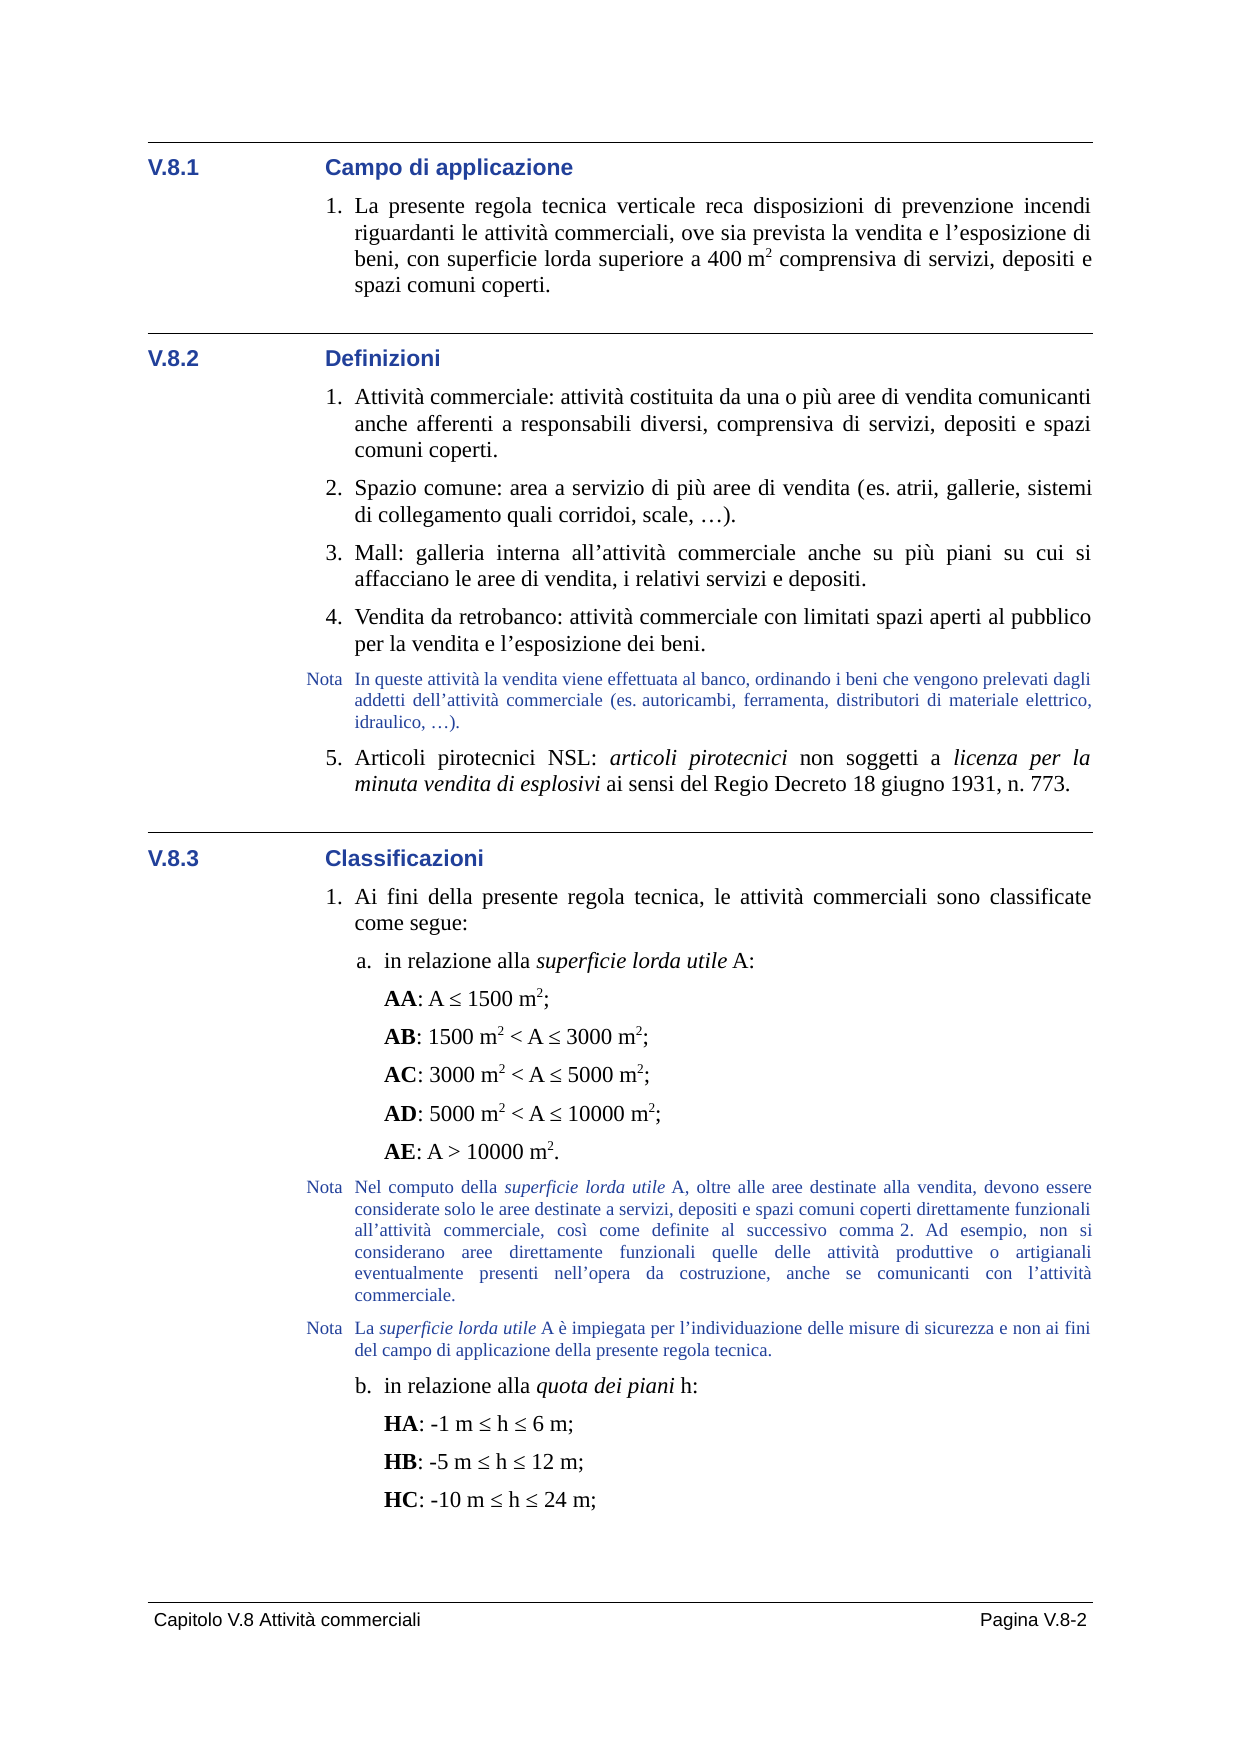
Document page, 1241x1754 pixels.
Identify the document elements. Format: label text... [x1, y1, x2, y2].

list AD: 5000 m2 < A ≤ 10000 m2; [372, 1100, 1093, 1126]
list Spazio comune: area a servizio di più aree di vendita (es. atrii, gallerie, sistemi di collegamento quali corridoi, scale, …). [342, 474, 1093, 527]
list HB: -5 m ≤ h ≤ 12 m; [372, 1448, 1093, 1474]
list Mall: galleria interna all’attività commerciale anche su più piani su cui si affacciano le aree di vendita, i relativi servizi e depositi. [342, 539, 1093, 591]
list Attività commerciale: attività costituita da una o più aree di vendita comunicanti anche afferenti a responsabili diversi, comprensiva di servizi, depositi e spazi comuni coperti. [342, 383, 1093, 462]
list La presente regola tecnica verticale reca disposizioni di prevenzione incendi riguardanti le attività commerciali, ove sia prevista la vendita e l’esposizione di beni, con superficie lorda superiore a 400 m2 comprensiva di servizi, depositi e spazi comuni coperti. [342, 192, 1093, 298]
list AA: A ≤ 1500 m2; [372, 985, 1093, 1012]
list In queste attività la vendita viene effettuata al banco, ordinando i beni che vengono prelevati dagli addetti dell’attività commerciale (es. autoricambi, ferramenta, distributori di materiale elettrico, idraulico, …). [342, 668, 1093, 732]
subtitle Classificazioni [148, 833, 1093, 871]
list HA: -1 m ≤ h ≤ 6 m; [372, 1410, 1093, 1436]
list in relazione alla quota dei piani h: [372, 1372, 1093, 1398]
list AC: 3000 m2 < A ≤ 5000 m2; [372, 1062, 1093, 1088]
list HC: -10 m ≤ h ≤ 24 m; [372, 1486, 1093, 1513]
list La superficie lorda utile A è impiegata per l’individuazione delle misure di sicurezza e non ai fini del campo di applicazione della presente regola tecnica. [342, 1317, 1093, 1360]
list AB: 1500 m2 < A ≤ 3000 m2; [372, 1023, 1093, 1050]
subtitle Definizioni [148, 334, 1093, 372]
subtitle Campo di applicazione [148, 143, 1093, 180]
list AE: A > 10000 m2. [372, 1138, 1093, 1164]
list Articoli pirotecnici NSL: articoli pirotecnici non soggetti a licenza per la minuta vendita di esplosivi ai sensi del Regio Decreto 18 giugno 1931, n. 773. [342, 744, 1093, 797]
list in relazione alla superficie lorda utile A: [372, 947, 1093, 973]
list Vendita da retrobanco: attività commerciale con limitati spazi aperti al pubblico per la vendita e l’esposizione dei beni. [342, 603, 1093, 656]
list Ai fini della presente regola tecnica, le attività commerciali sono classificate come segue: [342, 883, 1093, 935]
list Nel computo della superficie lorda utile A, oltre alle aree destinate alla vendita, devono essere considerate solo le aree destinate a servizi, depositi e spazi comuni coperti direttamente funzionali all’attività commerciale, così come definite al successivo comma 2. Ad esempio, non si considerano aree direttamente funzionali quelle delle attività produttive o artigianali eventualmente presenti nell’opera da costruzione, anche se comunicanti con l’attività commerciale. [342, 1176, 1093, 1305]
